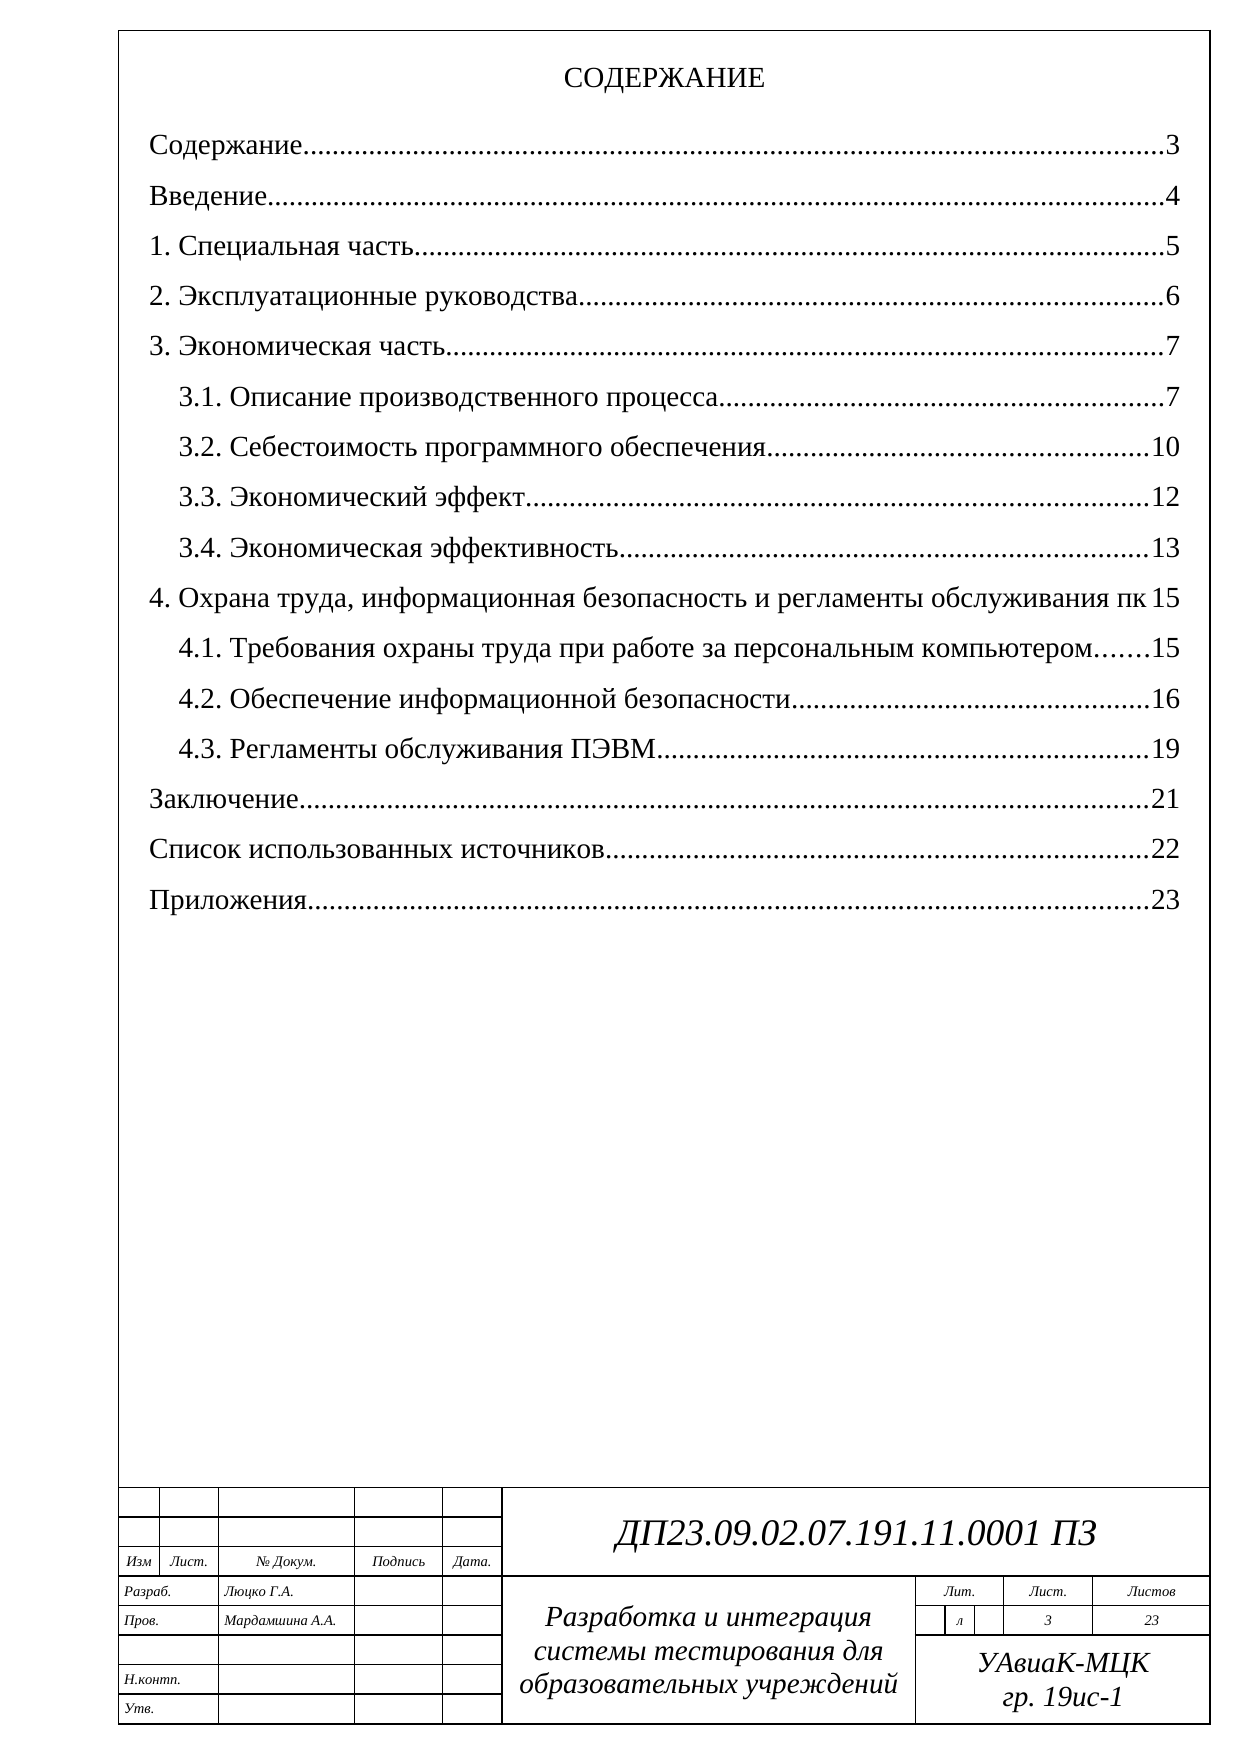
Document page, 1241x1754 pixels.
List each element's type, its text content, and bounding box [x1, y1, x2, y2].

text 3.1. Описание производственного процесса 7 [178, 379, 1180, 412]
text 3.3. Экономический эффект 12 [178, 479, 1180, 513]
text 4.3. Регламенты обслуживания ПЭВМ 19 [178, 731, 1180, 764]
text Содержание 3 [149, 127, 1180, 161]
text 4.1. Требования охраны труда при работе за персональным компьютером 15 [178, 630, 1180, 664]
text 3. Экономическая часть 7 [149, 328, 1180, 362]
text Заключение 21 [149, 781, 1180, 815]
text Список использованных источников 22 [149, 832, 1180, 865]
text 3.2. Себестоимость программного обеспечения 10 [178, 429, 1180, 463]
text 3.4. Экономическая эффективность 13 [178, 530, 1180, 563]
text 4. Охрана труда, информационная безопасность и регламенты обслуживания пк 15 [149, 580, 1180, 614]
text Введение 4 [149, 178, 1180, 211]
title Содержание [149, 60, 1180, 94]
text 4.2. Обеспечение информационной безопасности 16 [178, 681, 1180, 714]
text 1. Специальная часть 5 [149, 228, 1180, 261]
text Приложения 23 [149, 882, 1180, 916]
text 2. Эксплуатационные руководства 6 [149, 278, 1180, 312]
